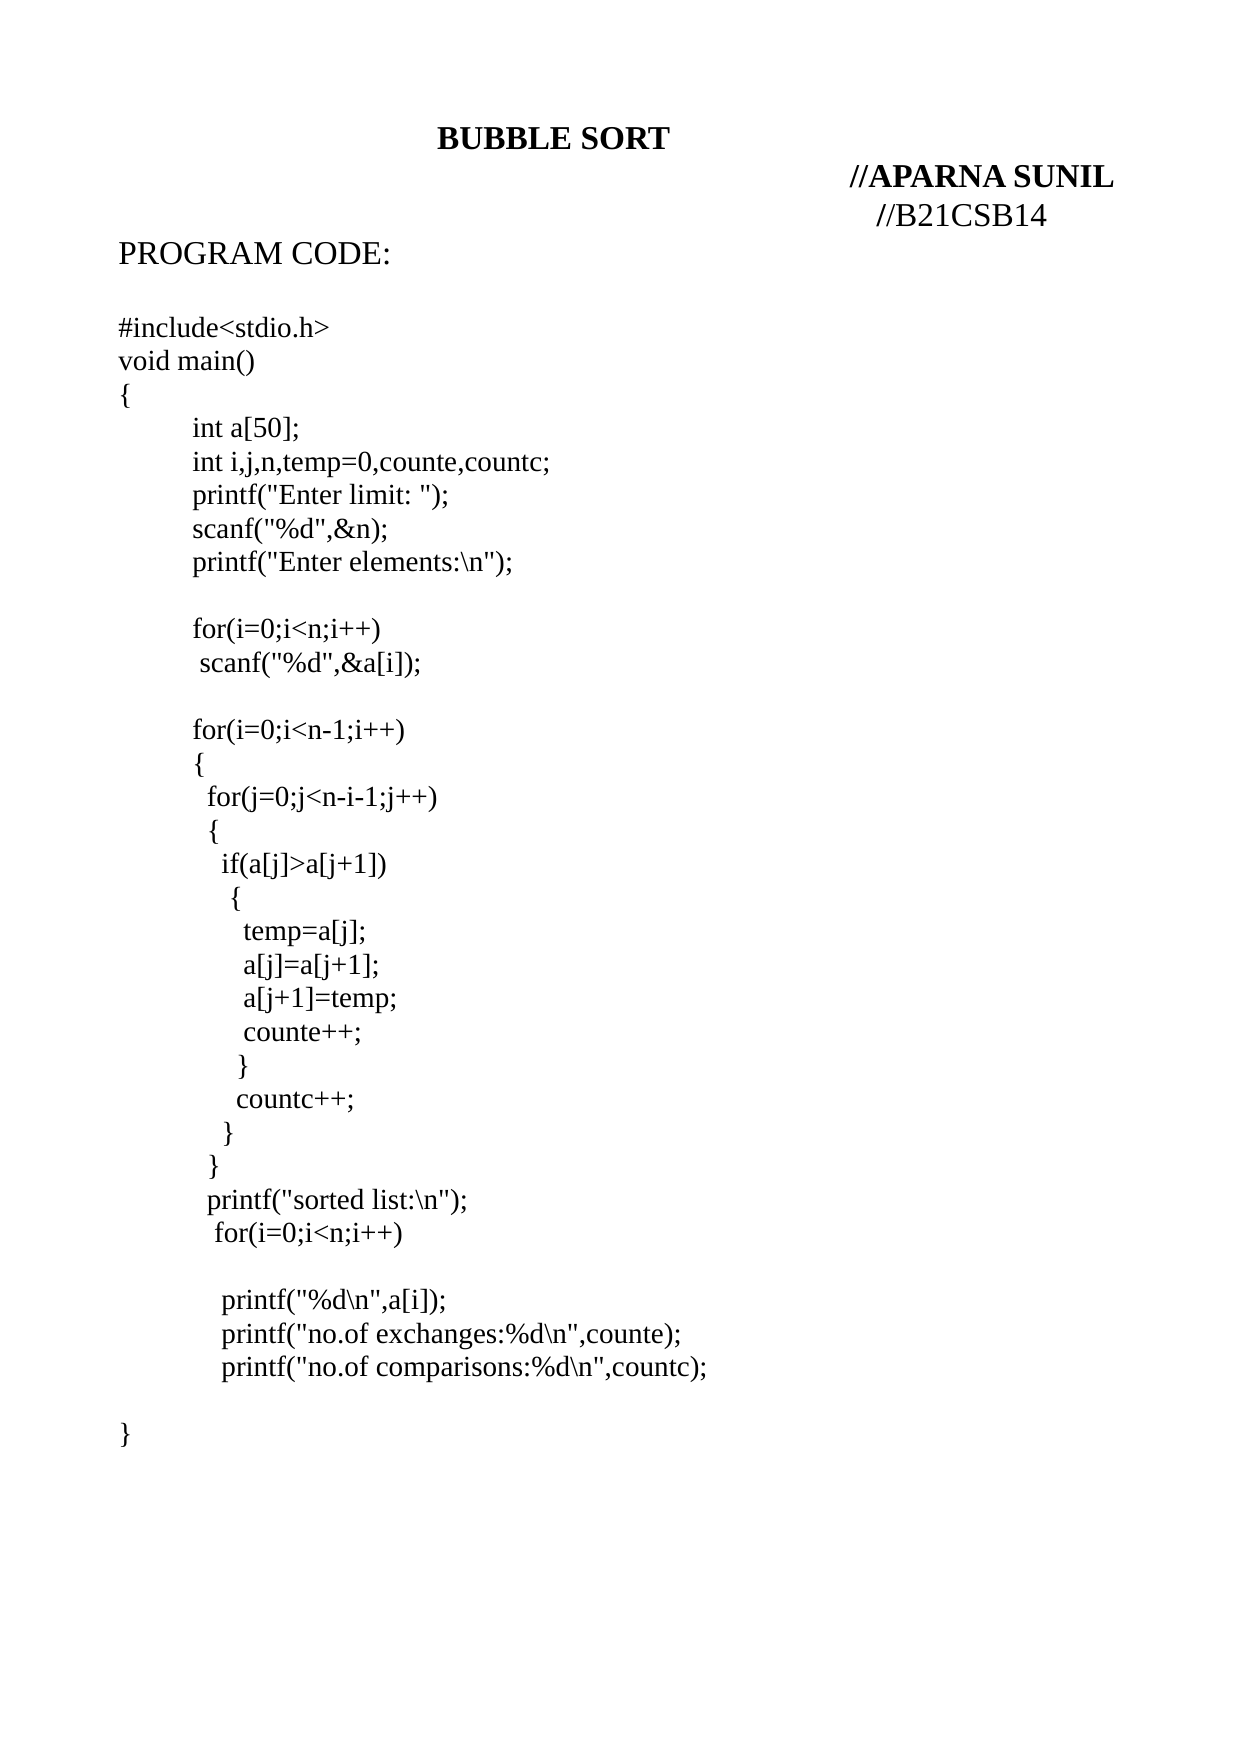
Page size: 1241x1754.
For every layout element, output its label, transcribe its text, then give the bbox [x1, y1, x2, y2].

text //APARNA SUNIL [118, 156, 1122, 195]
text counte++; [118, 1014, 1122, 1048]
text #include<stdio.h> [118, 310, 1122, 343]
text } [118, 1115, 1122, 1148]
text int a[50]; [118, 410, 1122, 444]
text for(j=0;j<n-i-1;j++) [118, 779, 1122, 813]
text int i,j,n,temp=0,counte,countc; [118, 444, 1122, 477]
text { [118, 746, 1122, 779]
text } [118, 1148, 1122, 1182]
text { [118, 377, 1122, 410]
text countc++; [118, 1081, 1122, 1115]
text //B21CSB14 [118, 195, 1122, 233]
text scanf("%d",&n); [118, 511, 1122, 544]
text PROGRAM CODE: [118, 233, 1122, 271]
text a[j]=a[j+1]; [118, 947, 1122, 981]
text printf("sorted list:\n"); [118, 1182, 1122, 1215]
text printf("no.of comparisons:%d\n",countc); [118, 1349, 1122, 1383]
text void main() [118, 343, 1122, 377]
text scanf("%d",&a[i]); [118, 645, 1122, 679]
text printf("no.of exchanges:%d\n",counte); [118, 1316, 1122, 1349]
text printf("%d\n",a[i]); [118, 1282, 1122, 1316]
text { [118, 813, 1122, 846]
text for(i=0;i<n;i++) [118, 1215, 1122, 1249]
text printf("Enter limit: "); [118, 477, 1122, 511]
text } [118, 1048, 1122, 1081]
text a[j+1]=temp; [118, 981, 1122, 1014]
text temp=a[j]; [118, 913, 1122, 947]
text for(i=0;i<n;i++) [118, 612, 1122, 645]
text printf("Enter elements:\n"); [118, 544, 1122, 578]
text for(i=0;i<n-1;i++) [118, 712, 1122, 746]
text BUBBLE SORT [118, 118, 1122, 156]
text { [118, 880, 1122, 913]
text if(a[j]>a[j+1]) [118, 846, 1122, 880]
text } [118, 1417, 1122, 1450]
